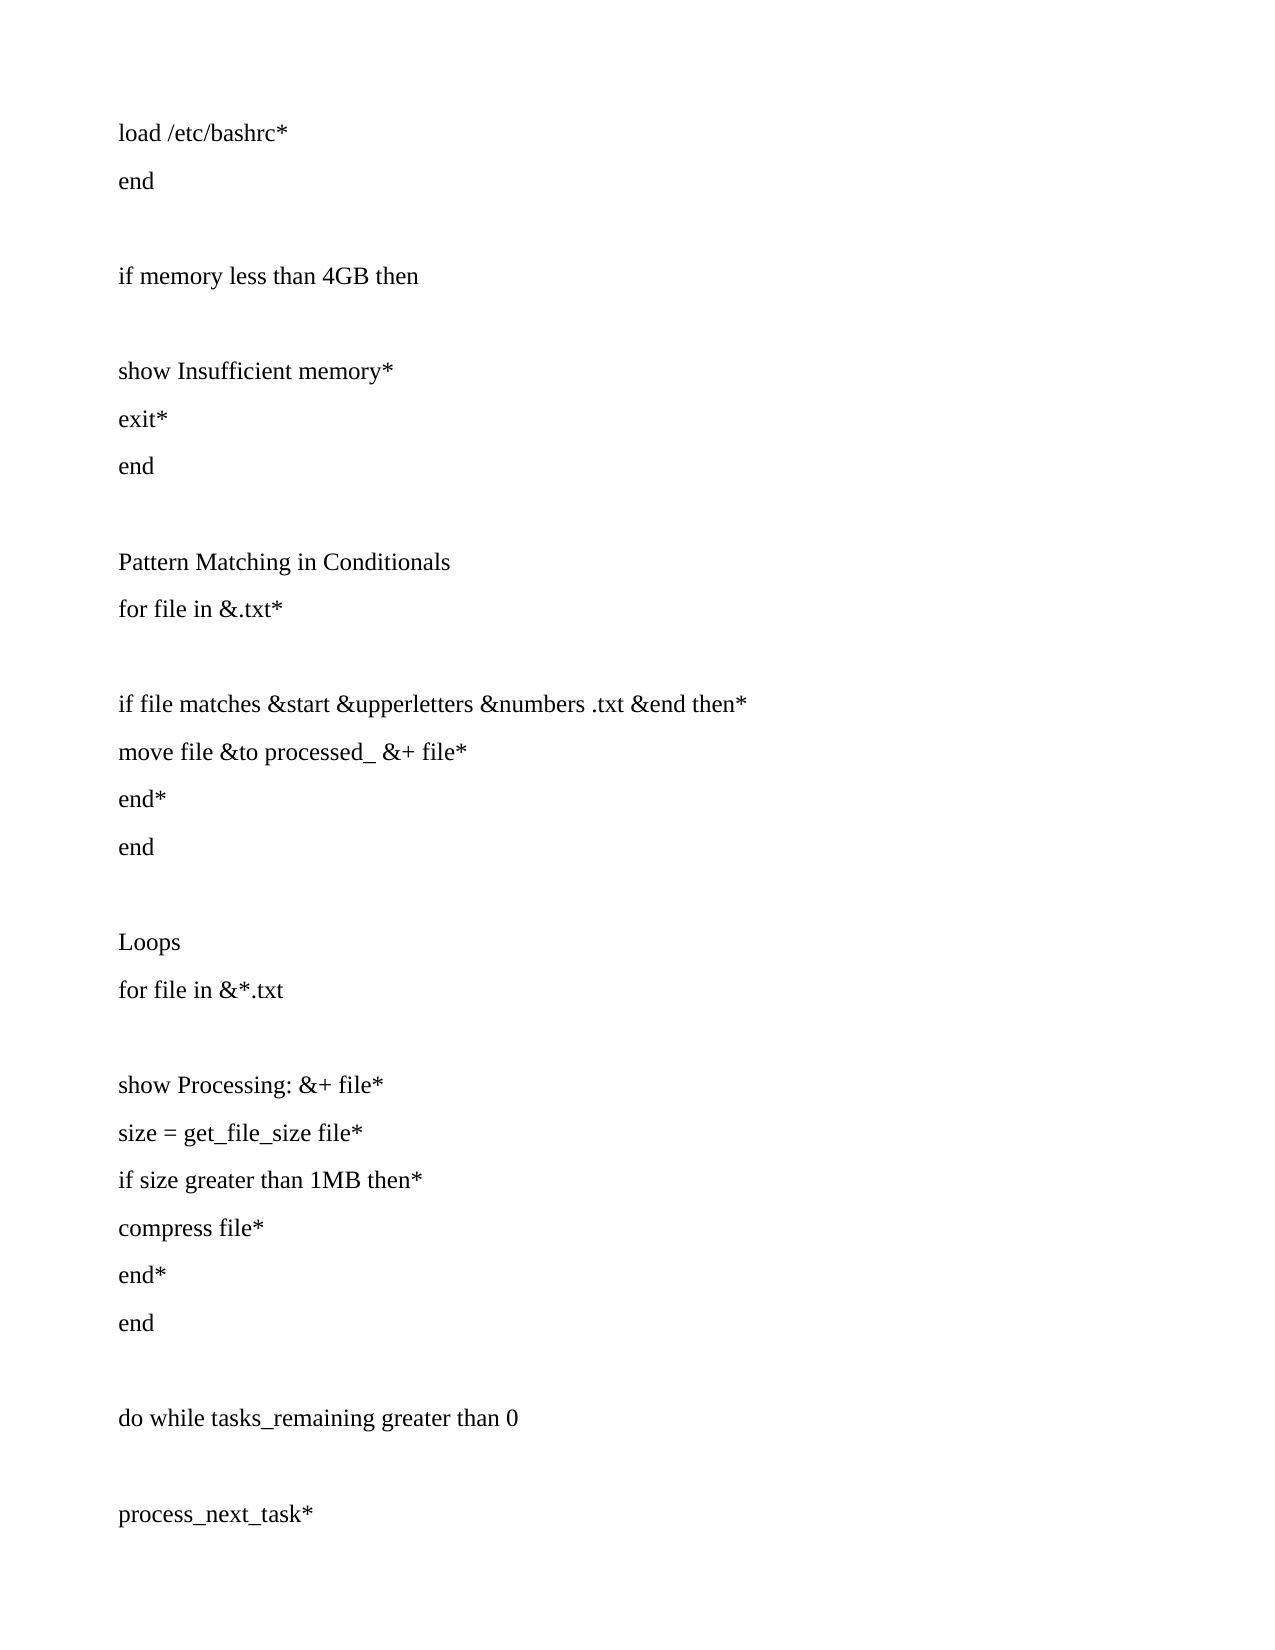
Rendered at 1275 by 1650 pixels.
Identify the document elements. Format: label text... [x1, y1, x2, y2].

text show Insufficient memory* [118, 356, 1157, 385]
text end* [118, 784, 1157, 813]
text end [118, 451, 1157, 480]
text compress file* [118, 1213, 1157, 1242]
text if file matches &start &upperletters &numbers .txt &end then* [118, 689, 1157, 718]
text Loops [118, 927, 1157, 956]
text end* [118, 1261, 1157, 1289]
text Pattern Matching in Conditionals [118, 547, 1157, 575]
text if size greater than 1MB then* [118, 1165, 1157, 1194]
text end [118, 832, 1157, 861]
text show Processing: &+ file* [118, 1070, 1157, 1099]
text size = get_file_size file* [118, 1118, 1157, 1147]
text load /etc/bashrc* [118, 118, 1157, 147]
text exit* [118, 404, 1157, 432]
text move file &to processed_ &+ file* [118, 737, 1157, 766]
text end [118, 1308, 1157, 1337]
text process_next_task* [118, 1499, 1157, 1527]
text end [118, 166, 1157, 194]
text if memory less than 4GB then [118, 261, 1157, 290]
text do while tasks_remaining greater than 0 [118, 1403, 1157, 1432]
text for file in &.txt* [118, 594, 1157, 623]
text for file in &*.txt [118, 975, 1157, 1004]
